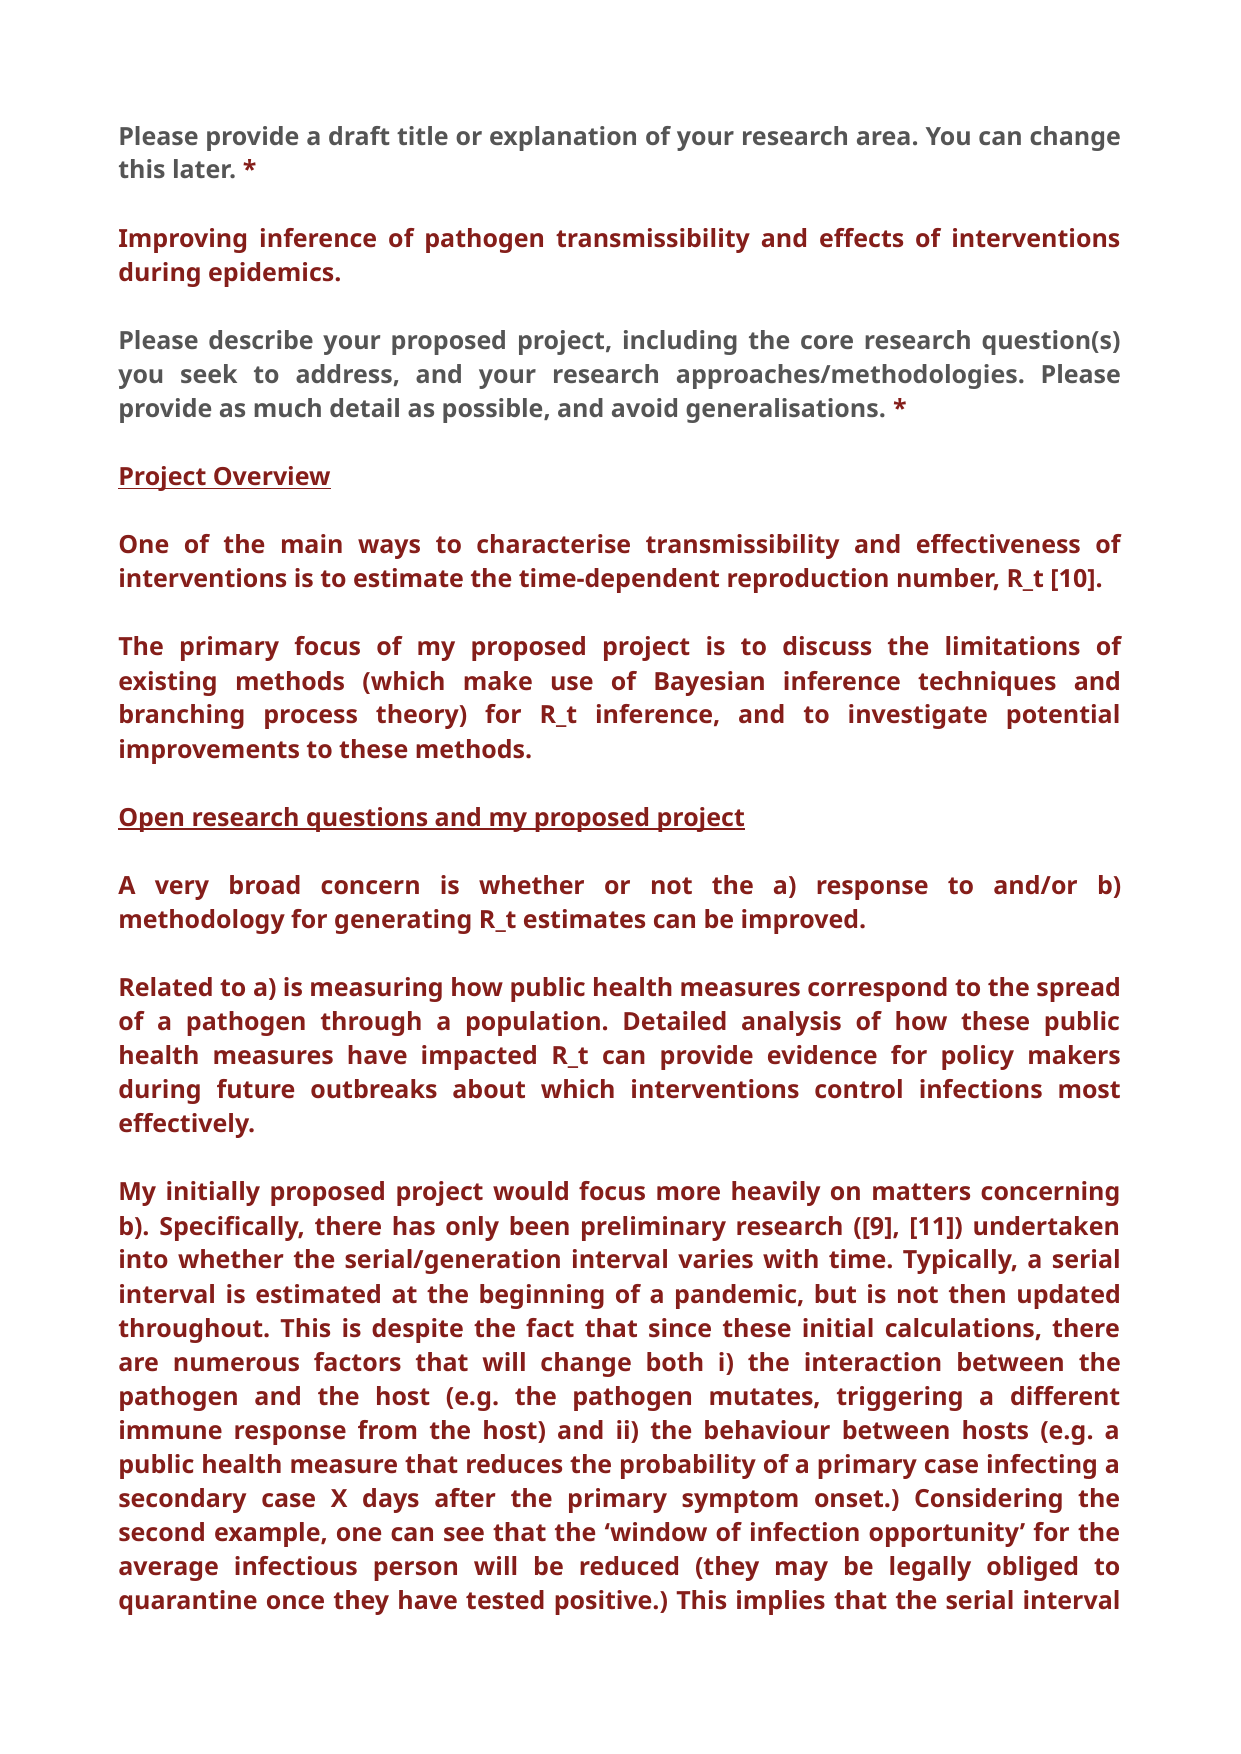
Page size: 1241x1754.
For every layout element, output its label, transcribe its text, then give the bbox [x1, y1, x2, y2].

text Related to a) is measuring how public health measures correspond to the spread of a pathogen through a population. Detailed analysis of how these public health measures have impacted R_t can provide evidence for policy makers during future outbreaks about which interventions control infections most effectively. [118, 970, 1122, 1140]
text The primary focus of my proposed project is to discuss the limitations of existing methods (which make use of Bayesian inference techniques and branching process theory) for R_t inference, and to investigate potential improvements to these methods. [118, 629, 1122, 765]
text Open research questions and my proposed project [118, 799, 1122, 833]
text A very broad concern is whether or not the a) response to and/or b) methodology for generating R_t estimates can be improved. [118, 867, 1122, 936]
text Please provide a draft title or explanation of your research area. You can change this later. * [118, 118, 1122, 186]
text My initially proposed project would focus more heavily on matters concerning b). Specifically, there has only been preliminary research ([9], [11]) undertaken into whether the serial/generation interval varies with time. Typically, a serial interval is estimated at the beginning of a pandemic, but is not then updated throughout. This is despite the fact that since these initial calculations, there are numerous factors that will change both i) the interaction between the pathogen and the host (e.g. the pathogen mutates, triggering a different immune response from the host) and ii) the behaviour between hosts (e.g. a public health measure that reduces the probability of a primary case infecting a secondary case X days after the primary symptom onset.) Considering the second example, one can see that the ‘window of infection opportunity’ for the average infectious person will be reduced (they may be legally obliged to quarantine once they have tested positive.) This implies that the serial interval [118, 1174, 1122, 1617]
text Project Overview [118, 459, 1122, 493]
text Please describe your proposed project, including the core research question(s) you seek to address, and your research approaches/methodologies. Please provide as much detail as possible, and avoid generalisations. * [118, 322, 1122, 425]
text Improving inference of pathogen transmissibility and effects of interventions during epidemics. [118, 220, 1122, 288]
text One of the main ways to characterise transmissibility and effectiveness of interventions is to estimate the time-dependent reproduction number, R_t [10]. [118, 527, 1122, 595]
